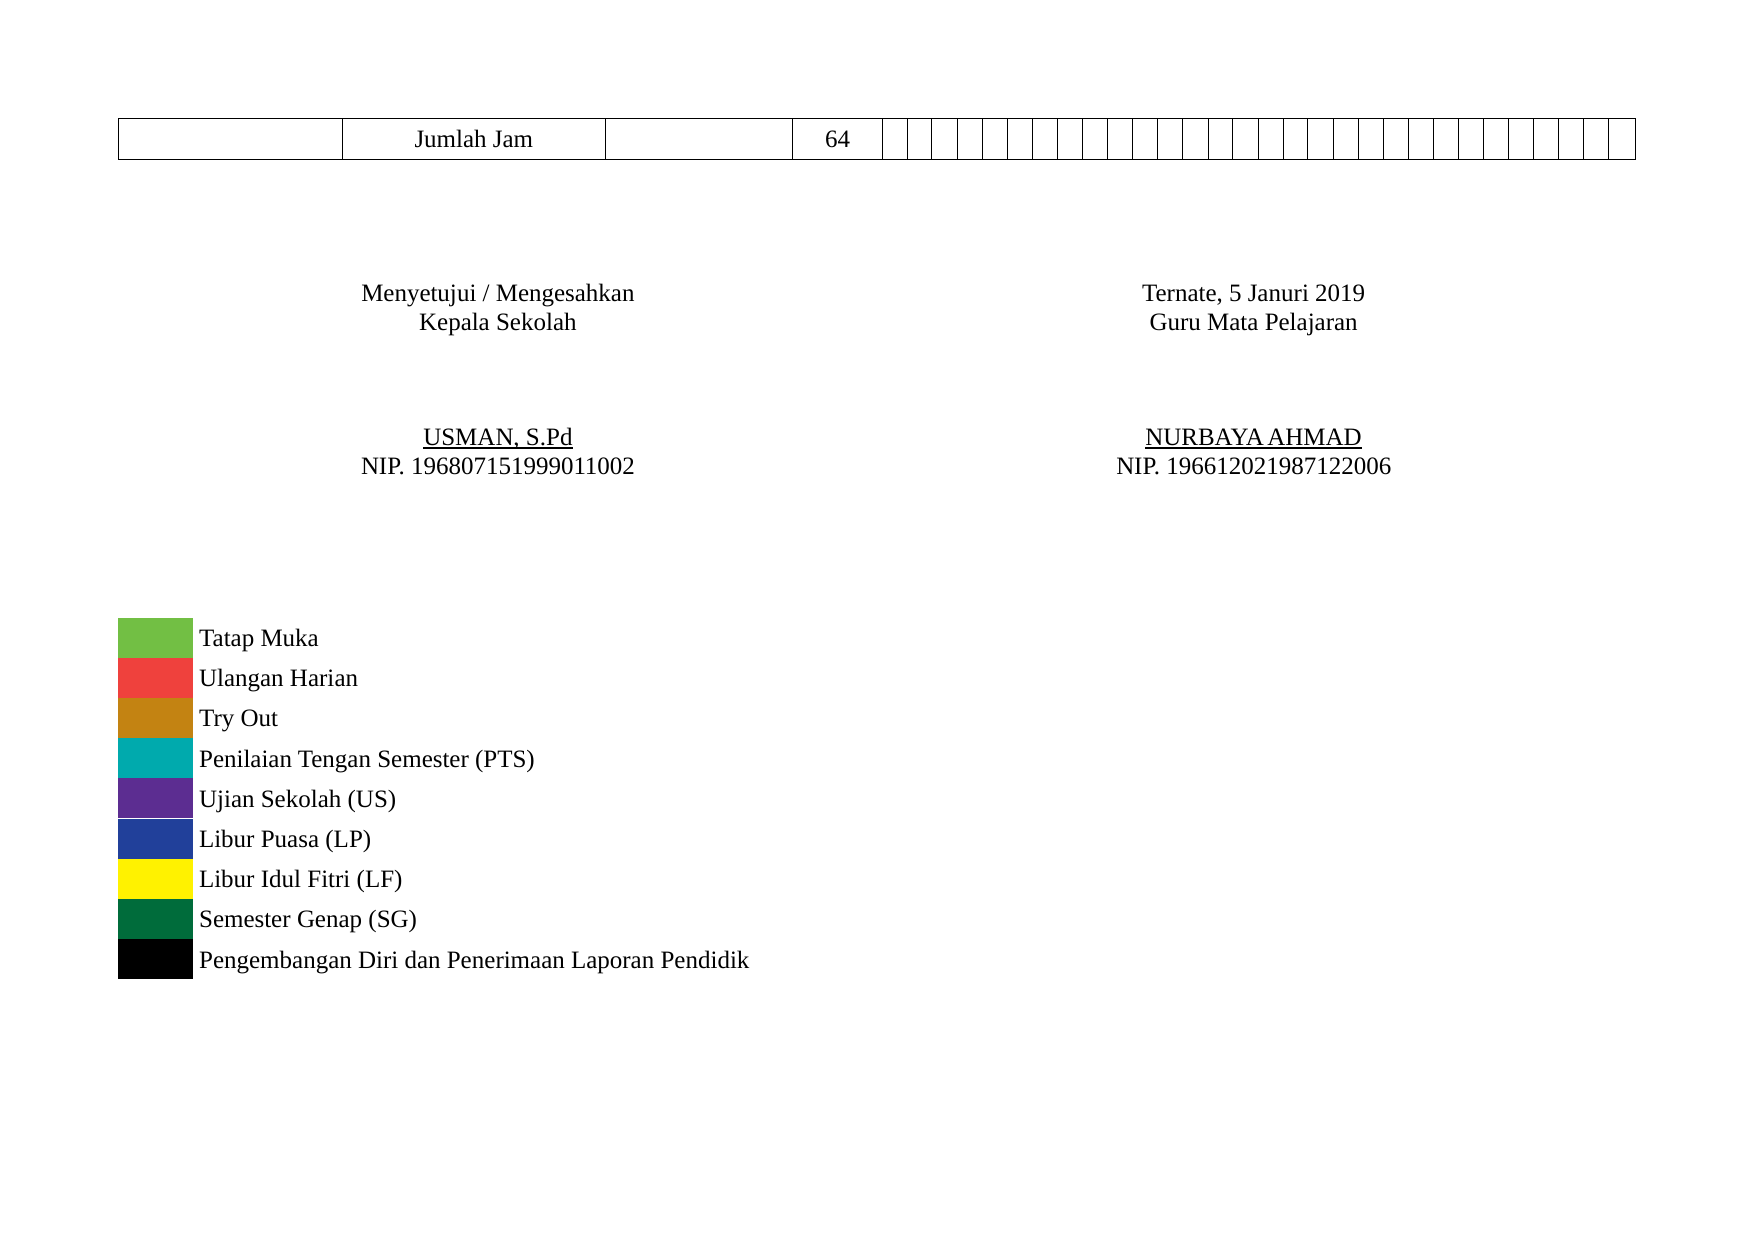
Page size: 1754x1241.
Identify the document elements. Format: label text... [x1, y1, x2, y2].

table_cell [1008, 119, 1032, 158]
table_cell [1233, 119, 1258, 158]
table_header Menyetujui / Mengesahkan Kepala Sekolah USMAN, S.Pd NIP. 196807151999011002 [120, 279, 876, 480]
table_cell [1334, 119, 1358, 158]
table_cell [958, 119, 982, 158]
table_header [118, 618, 193, 658]
table_cell Ulangan Harian [193, 658, 774, 698]
table_header Tatap Muka [193, 618, 774, 658]
table_header Ternate, 5 Januri 2019 Guru Mata Pelajaran NURBAYA AHMAD NIP. 196612021987122006 [876, 279, 1631, 480]
table_cell [118, 778, 193, 818]
table_cell [932, 119, 957, 158]
table_cell [119, 119, 146, 158]
table_cell [1033, 119, 1057, 158]
table_cell Penilaian Tengan Semester (PTS) [193, 738, 774, 778]
table_cell [1209, 119, 1232, 158]
table_cell Libur Idul Fitri (LF) [193, 859, 774, 899]
table_cell [1584, 119, 1608, 158]
table_cell [118, 738, 193, 778]
table_cell [1559, 119, 1583, 158]
table_cell [1108, 119, 1132, 158]
table_cell [1308, 119, 1333, 158]
table_cell Ujian Sekolah (US) [193, 778, 774, 818]
table_cell Semester Genap (SG) [193, 899, 774, 939]
table_cell [883, 119, 907, 158]
table_cell [1609, 119, 1635, 158]
table_cell [1409, 119, 1433, 158]
table_cell [118, 899, 193, 939]
table_cell [1158, 119, 1182, 158]
table_cell [1058, 119, 1082, 158]
table_cell [1359, 119, 1383, 158]
table_cell [118, 819, 193, 859]
table_cell 64 [793, 119, 882, 158]
table_cell [1133, 119, 1157, 158]
table_cell Pengembangan Diri dan Penerimaan Laporan Pendidik [193, 939, 774, 979]
table_cell [118, 698, 193, 738]
table_cell [1384, 119, 1408, 158]
table_cell [1509, 119, 1533, 158]
table_cell [1484, 119, 1508, 158]
table_cell [1259, 119, 1283, 158]
table_cell [1459, 119, 1483, 158]
table_cell [118, 859, 193, 899]
table_cell [606, 119, 792, 158]
table_cell [1284, 119, 1307, 158]
table_cell [1183, 119, 1208, 158]
table_cell [1434, 119, 1458, 158]
table_cell [118, 939, 193, 979]
table_cell [908, 119, 931, 158]
table_cell [146, 119, 342, 158]
table_cell Libur Puasa (LP) [193, 819, 774, 859]
table_cell [983, 119, 1007, 158]
table_cell Try Out [193, 698, 774, 738]
table_cell [1534, 119, 1558, 158]
table_cell Jumlah Jam [343, 119, 605, 158]
table_cell [1083, 119, 1107, 158]
table_cell [118, 658, 193, 698]
